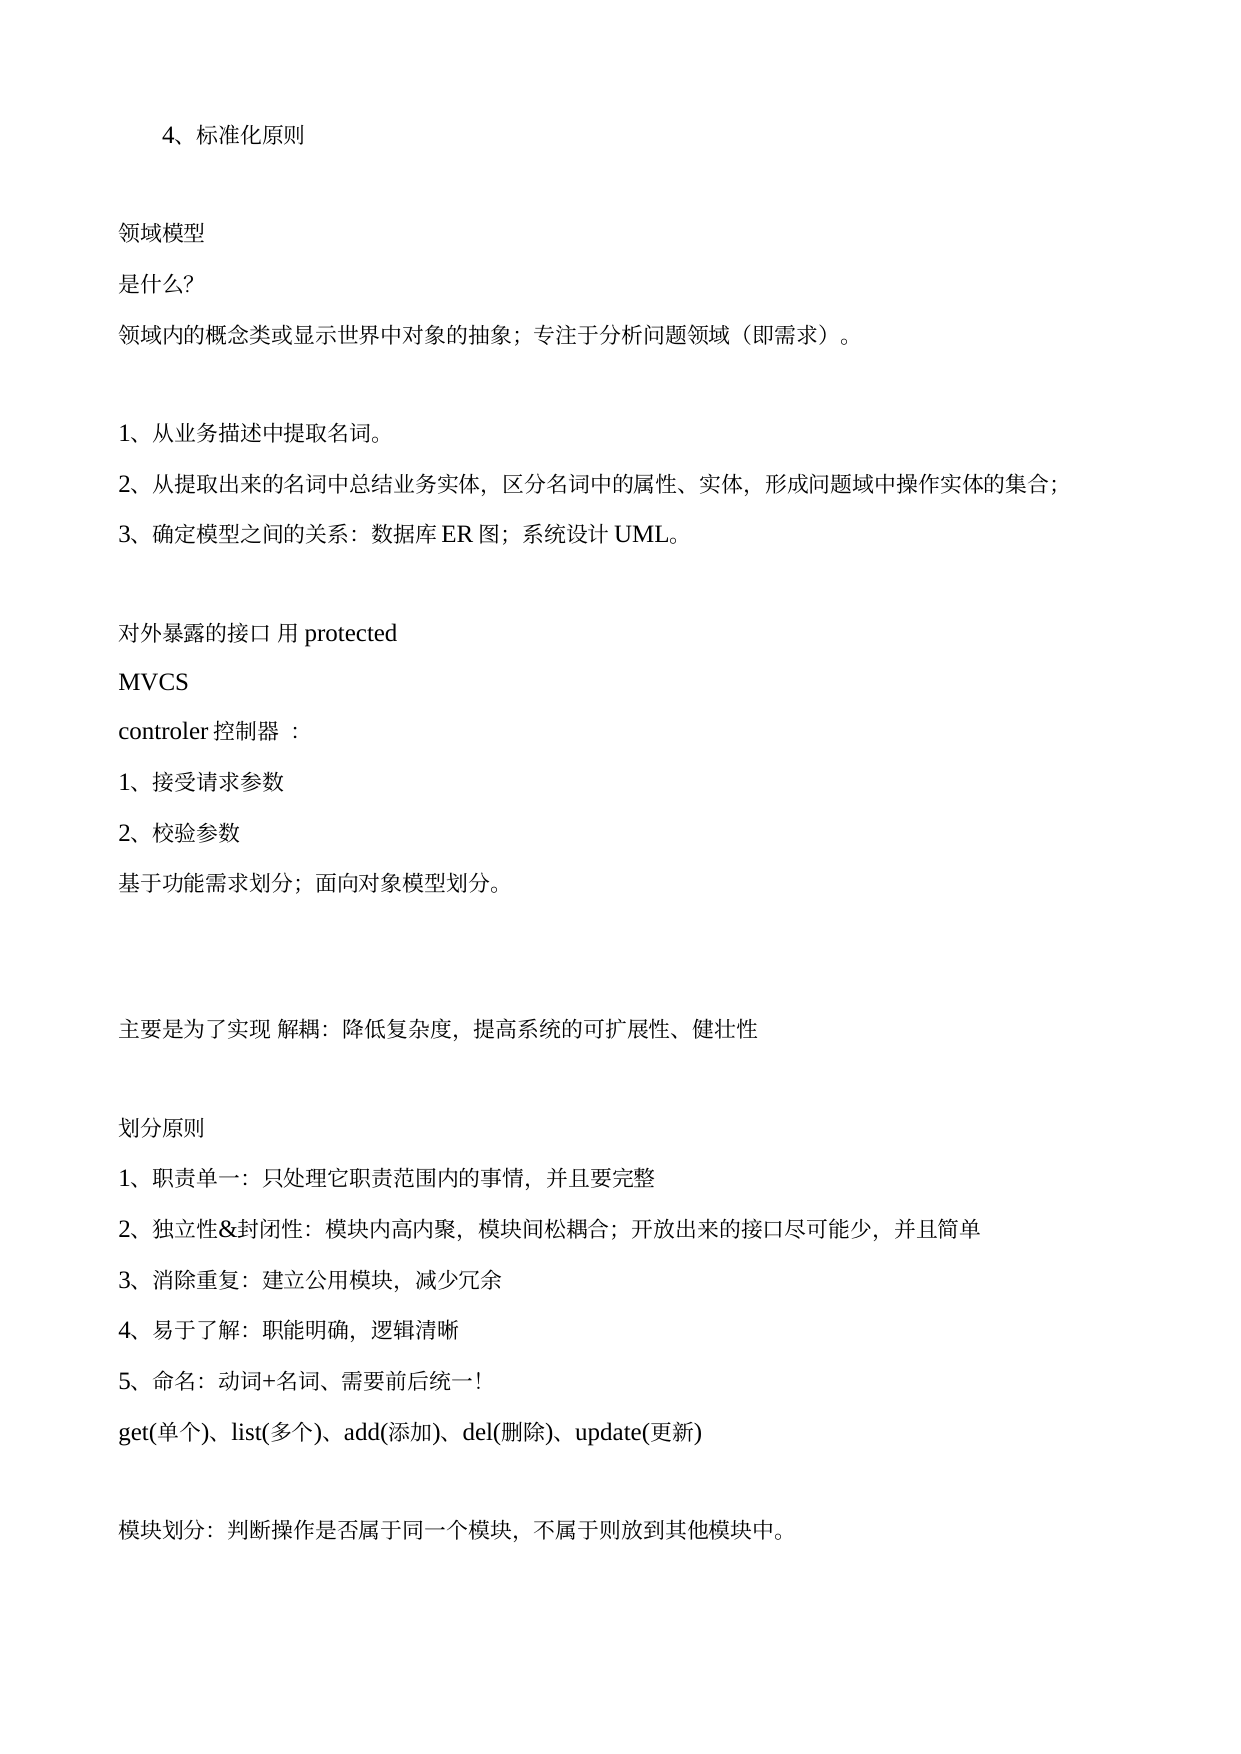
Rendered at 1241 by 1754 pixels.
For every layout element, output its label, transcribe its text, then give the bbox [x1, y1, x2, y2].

text 4、标准化原则 [118, 118, 1122, 149]
text 5、命名：动词+名词、需要前后统一！ [118, 1364, 1122, 1396]
text 2、校验参数 [118, 816, 1122, 847]
text 1、接受请求参数 [118, 765, 1122, 797]
text 模块划分：判断操作是否属于同一个模块，不属于则放到其他模块中。 [118, 1513, 1122, 1545]
text 1、职责单一：只处理它职责范围内的事情，并且要完整 [118, 1162, 1122, 1193]
text 2、独立性&封闭性：模块内高内聚，模块间松耦合；开放出来的接口尽可能少，并且简单 [118, 1212, 1122, 1244]
text 4、易于了解：职能明确，逻辑清晰 [118, 1314, 1122, 1345]
text 领域内的概念类或显示世界中对象的抽象；专注于分析问题领域（即需求）。 [118, 318, 1122, 349]
text 领域模型 [118, 216, 1122, 248]
text 基于功能需求划分；面向对象模型划分。 [118, 867, 1122, 898]
text controler控制器 ： [118, 714, 1122, 746]
text 1、从业务描述中提取名词。 [118, 416, 1122, 448]
text 是什么？ [118, 267, 1122, 299]
text 2、从提取出来的名词中总结业务实体，区分名词中的属性、实体，形成问题域中操作实体的集合； [118, 467, 1122, 498]
text 3、消除重复：建立公用模块，减少冗余 [118, 1263, 1122, 1294]
text 主要是为了实现 解耦：降低复杂度，提高系统的可扩展性、健壮性 [118, 1012, 1122, 1044]
text 3、确定模型之间的关系：数据库ER图；系统设计UML。 [118, 518, 1122, 549]
text 划分原则 [118, 1111, 1122, 1142]
text 对外暴露的接口 用 protected [118, 616, 1122, 647]
text get(单个)、list(多个)、add(添加)、del(删除)、update(更新) [118, 1415, 1122, 1447]
text MVCS [118, 667, 1122, 696]
